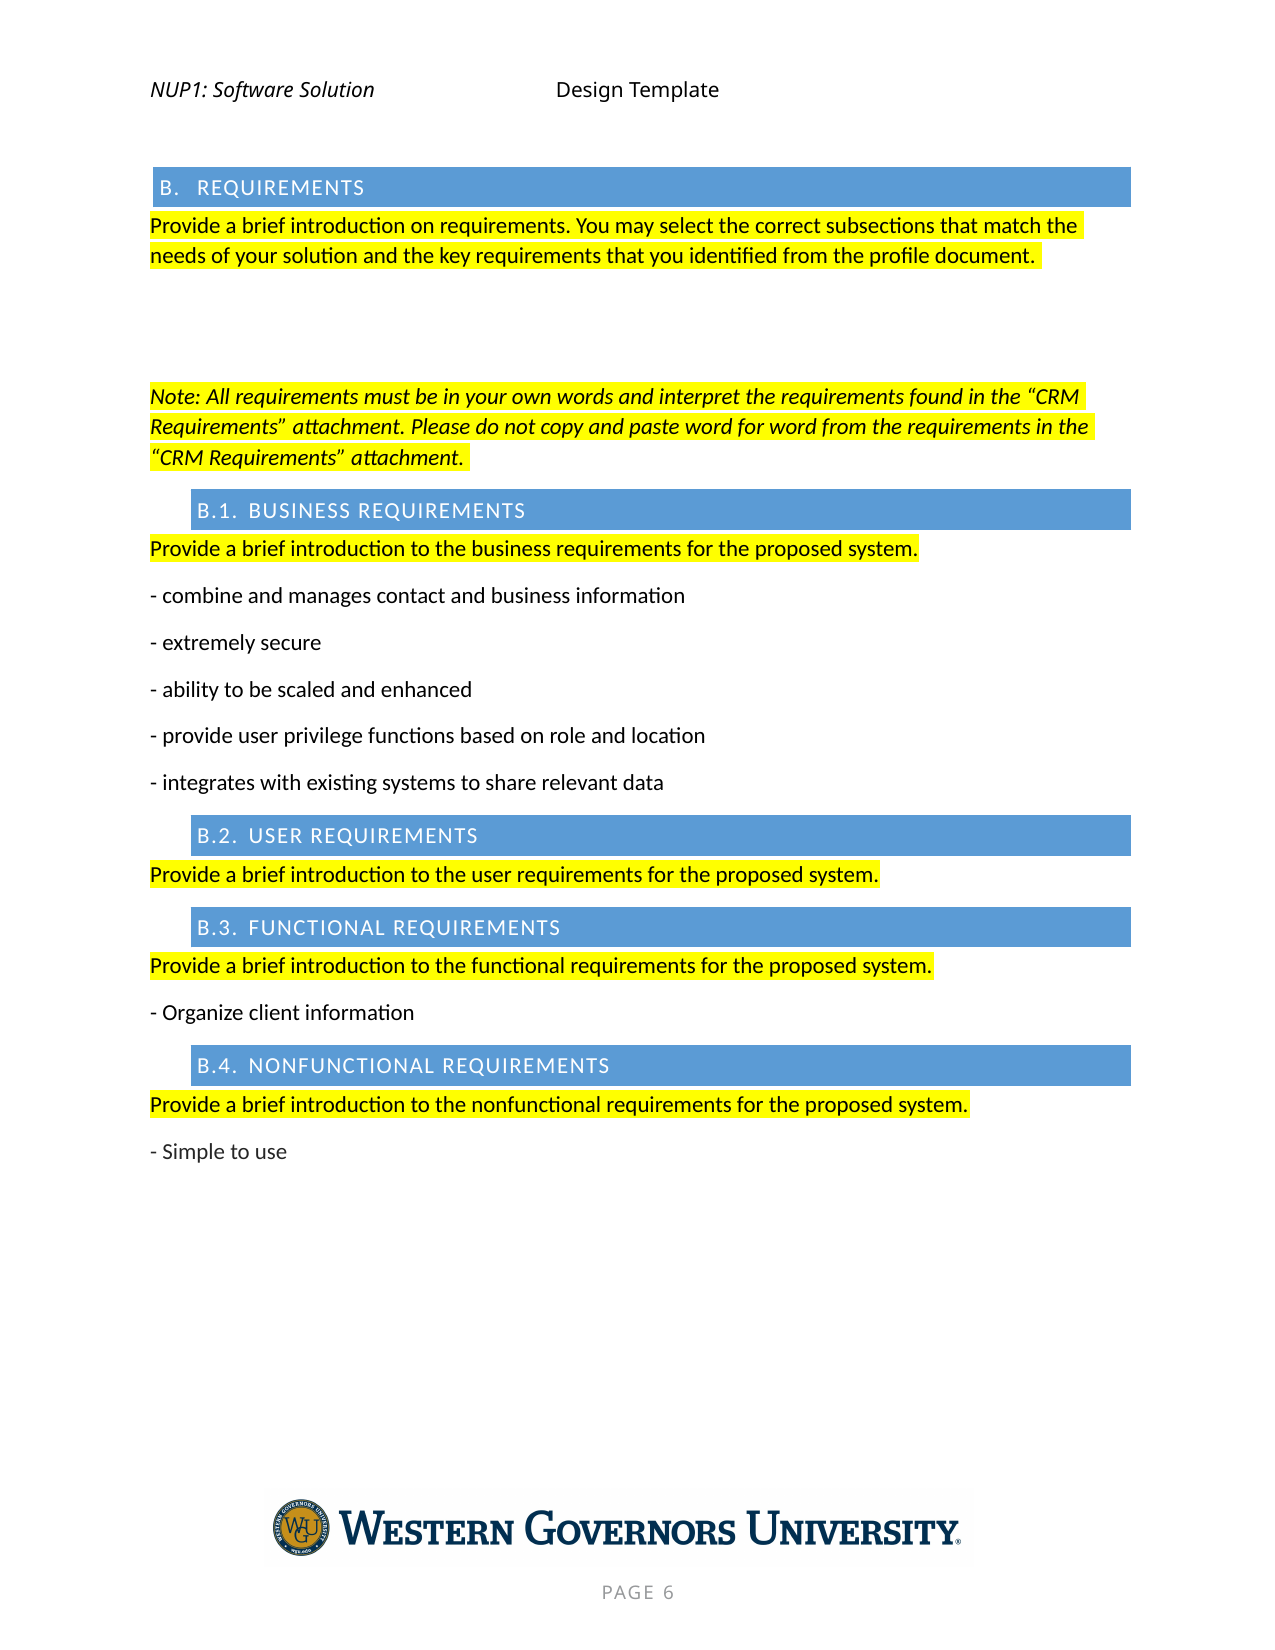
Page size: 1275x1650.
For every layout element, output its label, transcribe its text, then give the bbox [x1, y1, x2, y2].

text Provide a brief introduction to the user requirements for the proposed system. [150, 860, 1125, 888]
text Provide a brief introduction on requirements. You may select the correct subsections that match the needs of your solution and the key requirements that you identified from the profile document. [150, 211, 1125, 269]
text - integrates with existing systems to share relevant data [150, 768, 1125, 797]
text - combine and manages contact and business information [150, 581, 1125, 609]
picture [263, 1488, 974, 1567]
text - extremely secure [150, 628, 1125, 656]
text - Organize client information [150, 998, 1125, 1027]
text Provide a brief introduction to the functional requirements for the proposed system. [150, 952, 1125, 980]
text - ability to be scaled and enhanced [150, 675, 1125, 703]
text Provide a brief introduction to the nonfunctional requirements for the proposed system. [150, 1090, 1125, 1118]
text Provide a brief introduction to the business requirements for the proposed system. [150, 534, 1125, 562]
text - provide user privilege functions based on role and location [150, 722, 1125, 750]
subtitle Requirements [159, 173, 1125, 201]
subtitle Business Requirements [197, 496, 1125, 524]
subtitle User Requirements [197, 822, 1125, 850]
subtitle NonFunctional Requirements [197, 1052, 1125, 1080]
subtitle Functional Requirements [197, 913, 1125, 941]
text Note: All requirements must be in your own words and interpret the requirements found in the “CRM Requirements” attachment. Please do not copy and paste word for word from the requirements in the “CRM Requirements” attachment. [150, 382, 1125, 471]
text - Simple to use [150, 1137, 1125, 1165]
